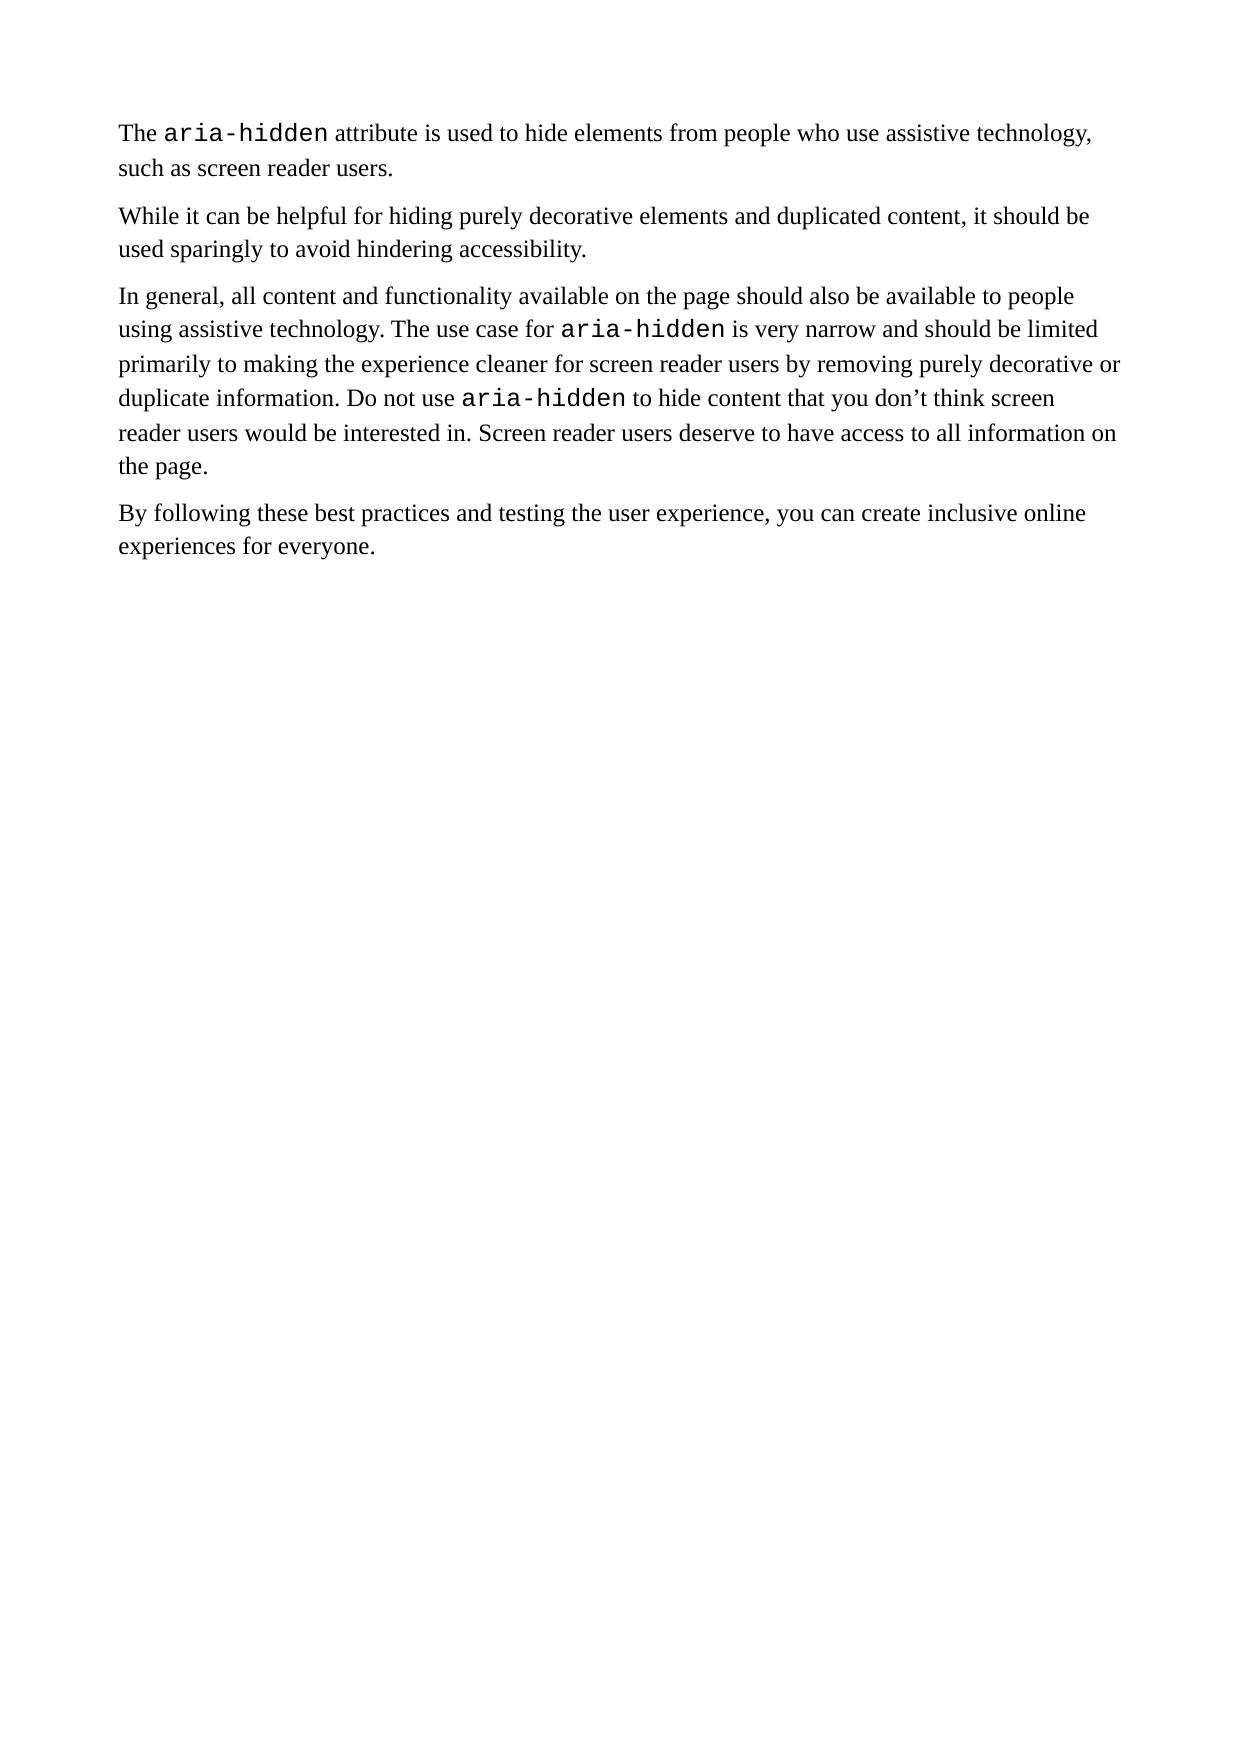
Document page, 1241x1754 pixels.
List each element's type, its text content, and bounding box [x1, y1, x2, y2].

text By following these best practices and testing the user experience, you can create inclusive online experiences for everyone. [118, 498, 1122, 560]
text The aria-hidden attribute is used to hide elements from people who use assistive technology, such as screen reader users. [118, 118, 1122, 182]
text In general, all content and functionality available on the page should also be available to people using assistive technology. The use case for aria-hidden is very narrow and should be limited primarily to making the experience cleaner for screen reader users by removing purely decorative or duplicate information. Do not use aria-hidden to hide content that you don’t think screen reader users would be interested in. Screen reader users deserve to have access to all information on the page. [118, 281, 1122, 479]
text While it can be helpful for hiding purely decorative elements and duplicated content, it should be used sparingly to avoid hindering accessibility. [118, 201, 1122, 263]
